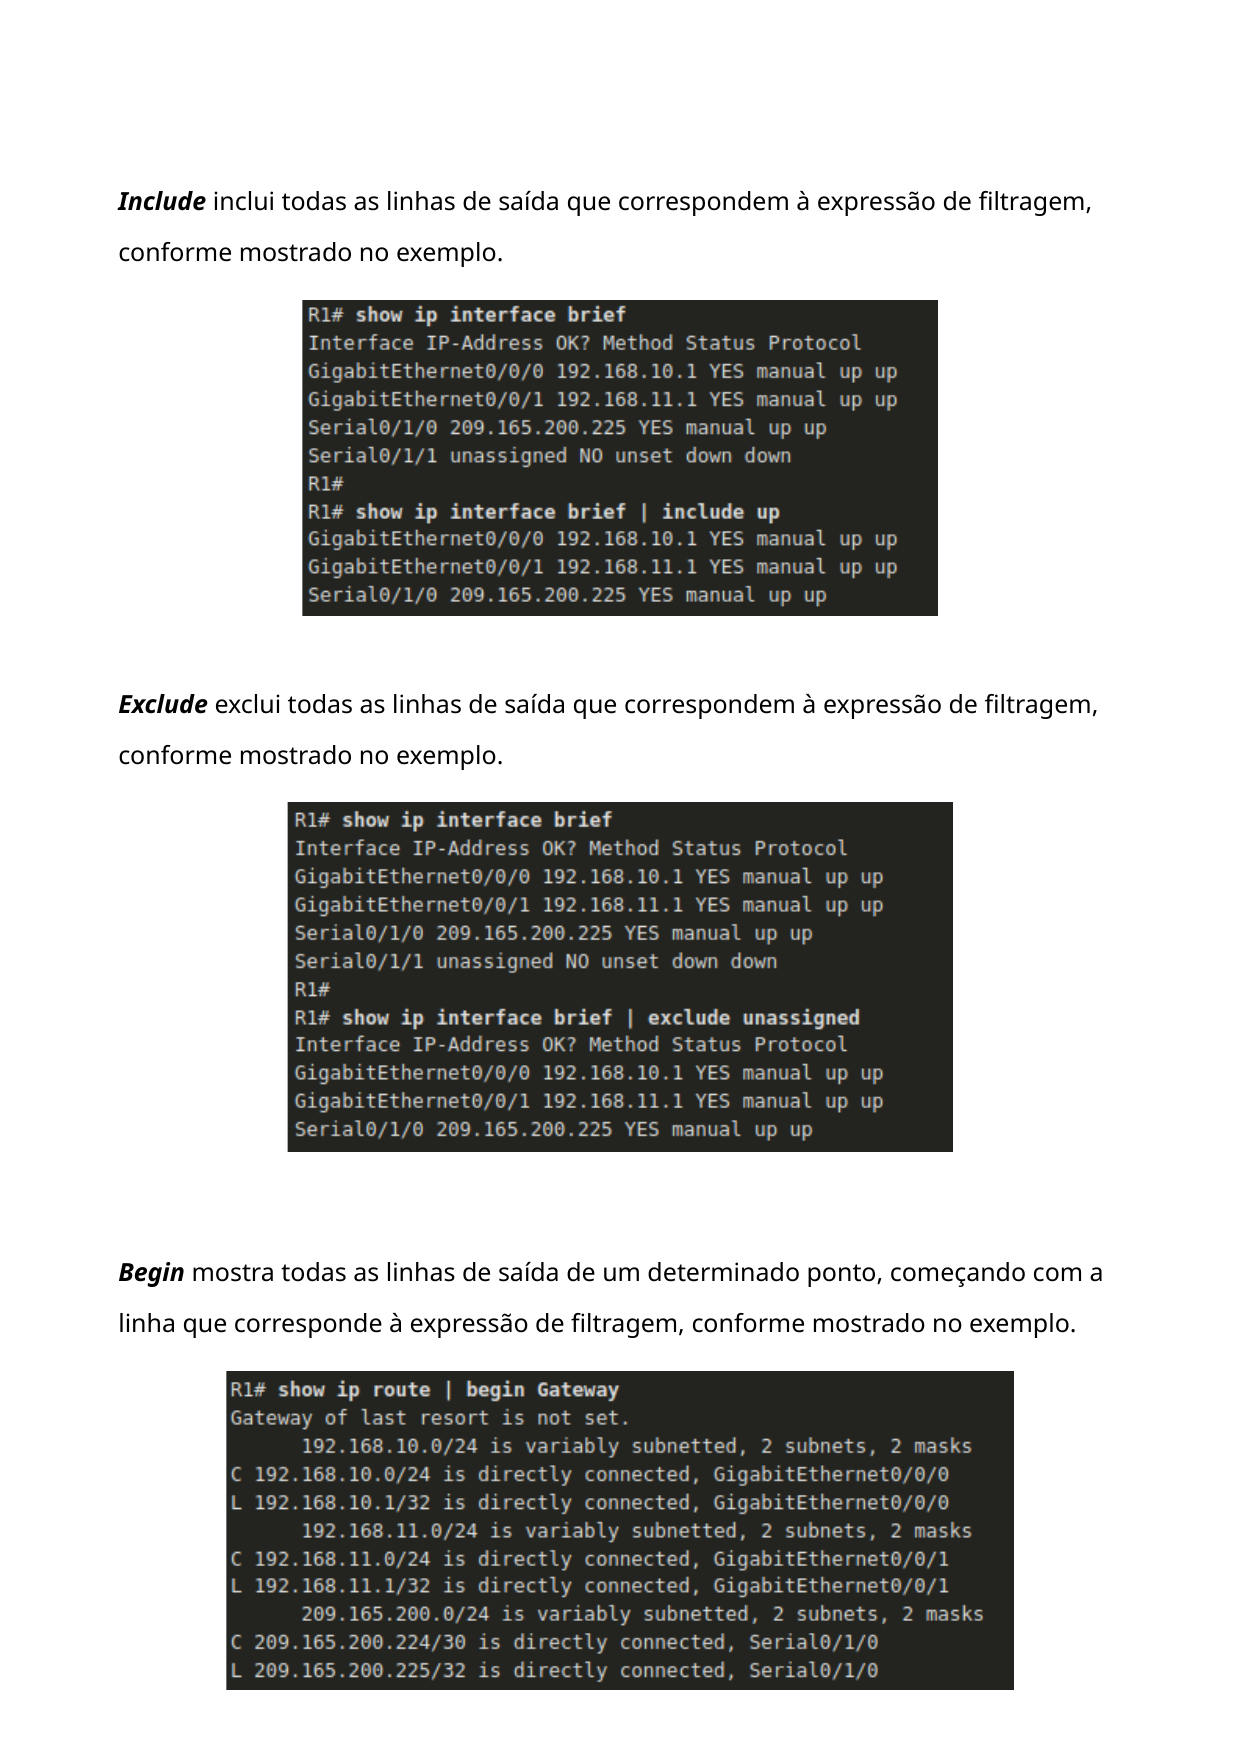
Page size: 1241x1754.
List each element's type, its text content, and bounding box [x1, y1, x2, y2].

text Begin mostra todas as linhas de saída de um determinado ponto, começando com a linha que corresponde à expressão de filtragem, conforme mostrado no exemplo. [118, 1254, 1122, 1339]
text Exclude exclui todas as linhas de saída que correspondem à expressão de filtragem, conforme mostrado no exemplo. [118, 686, 1122, 771]
text Include inclui todas as linhas de saída que correspondem à expressão de filtragem, conforme mostrado no exemplo. [118, 184, 1122, 269]
